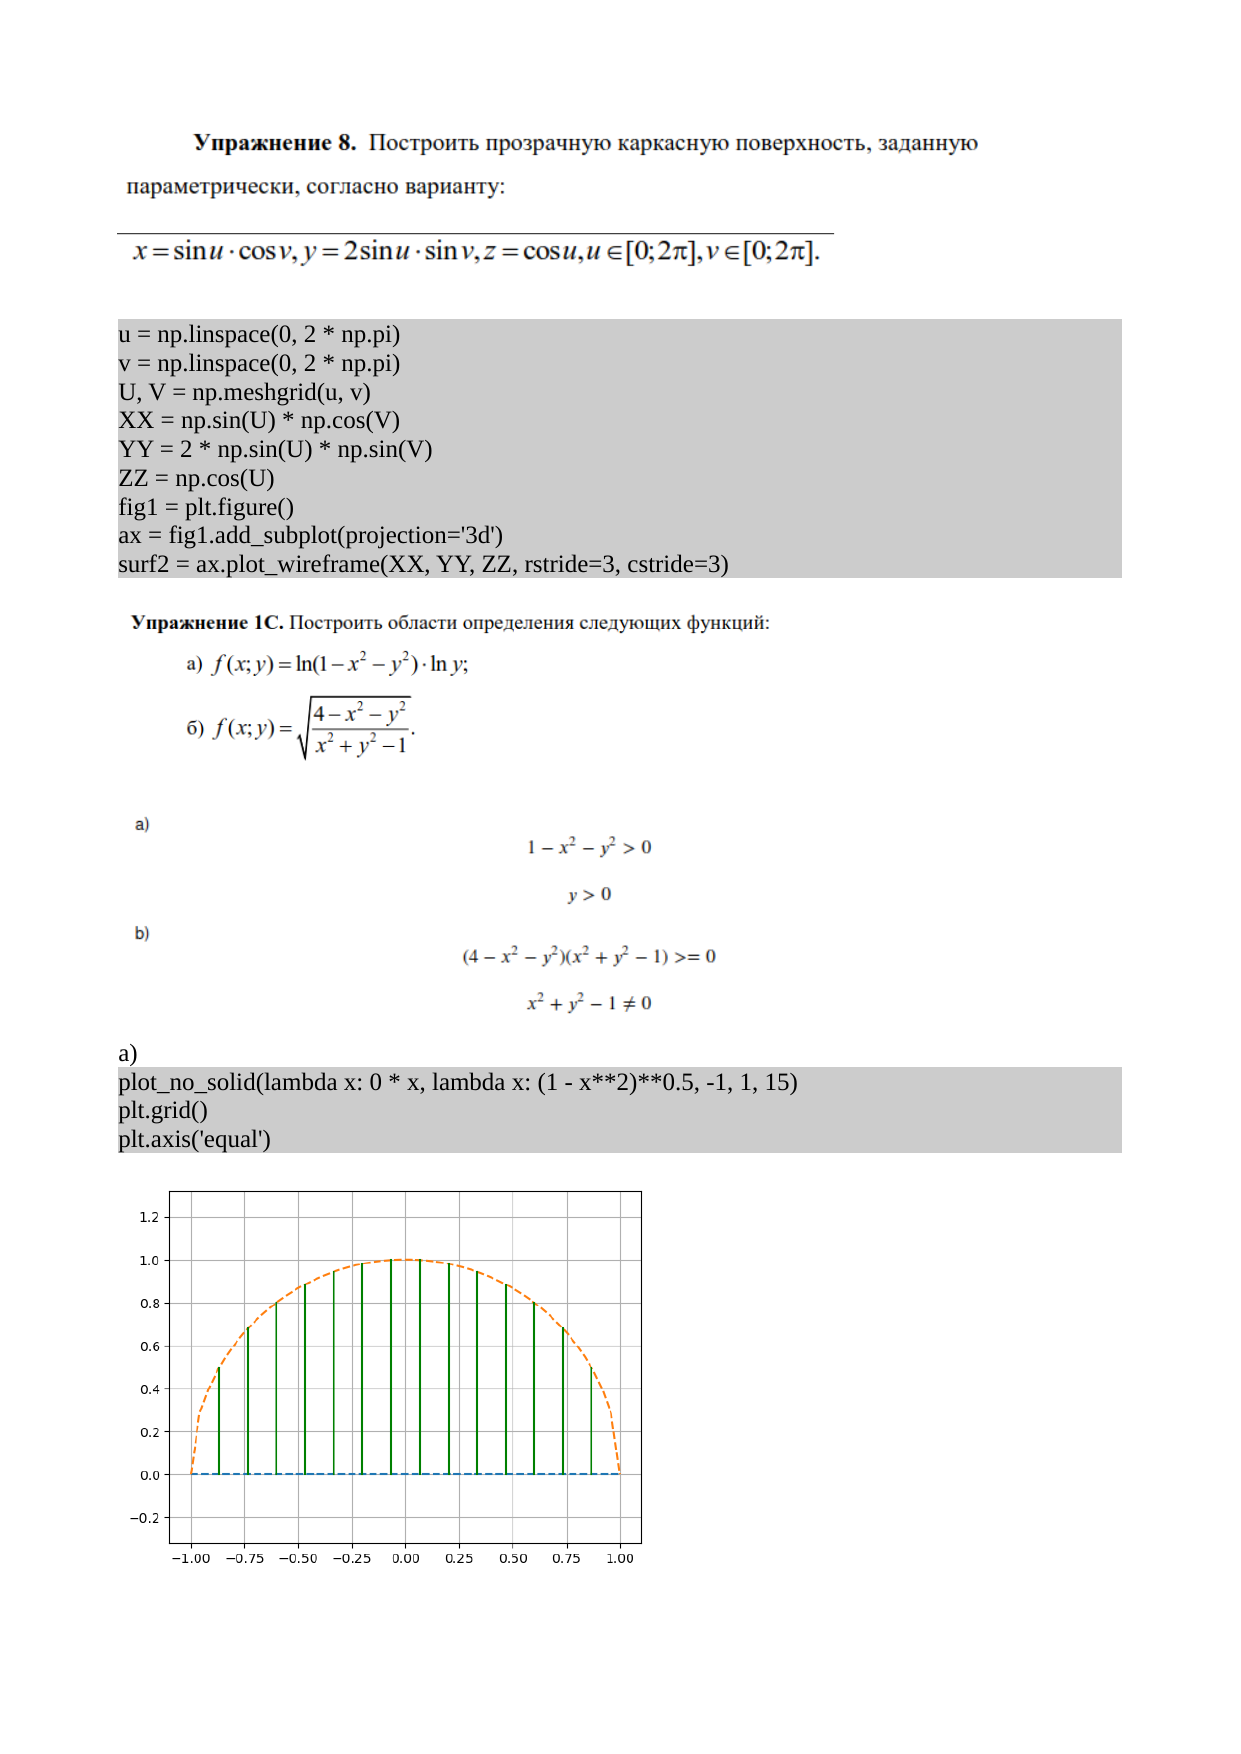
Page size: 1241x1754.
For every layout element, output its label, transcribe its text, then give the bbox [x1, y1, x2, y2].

text ax = fig1.add_subplot(projection='3d') [118, 521, 1122, 549]
text v = np.linspace(0, 2 * np.pi) [118, 348, 1122, 377]
picture [121, 808, 725, 1025]
text U, V = np.meshgrid(u, v) [118, 377, 1122, 406]
text a) [118, 1038, 1122, 1067]
text YY = 2 * np.sin(U) * np.sin(V) [118, 434, 1122, 463]
text plt.grid() [118, 1096, 1122, 1124]
text surf2 = ax.plot_wireframe(XX, YY, ZZ, rstride=3, cstride=3) [118, 549, 1122, 578]
picture [117, 233, 835, 278]
text XX = np.sin(U) * np.cos(V) [118, 406, 1122, 434]
text plot_no_solid(lambda x: 0 * x, lambda x: (1 - x**2)**0.5, -1, 1, 15) [118, 1067, 1122, 1096]
picture [118, 1181, 650, 1575]
text fig1 = plt.figure() [118, 492, 1122, 521]
picture [122, 606, 779, 770]
text u = np.linspace(0, 2 * np.pi) [118, 319, 1122, 348]
text ZZ = np.cos(U) [118, 463, 1122, 492]
picture [119, 118, 989, 206]
text plt.axis('equal') [118, 1124, 1122, 1153]
